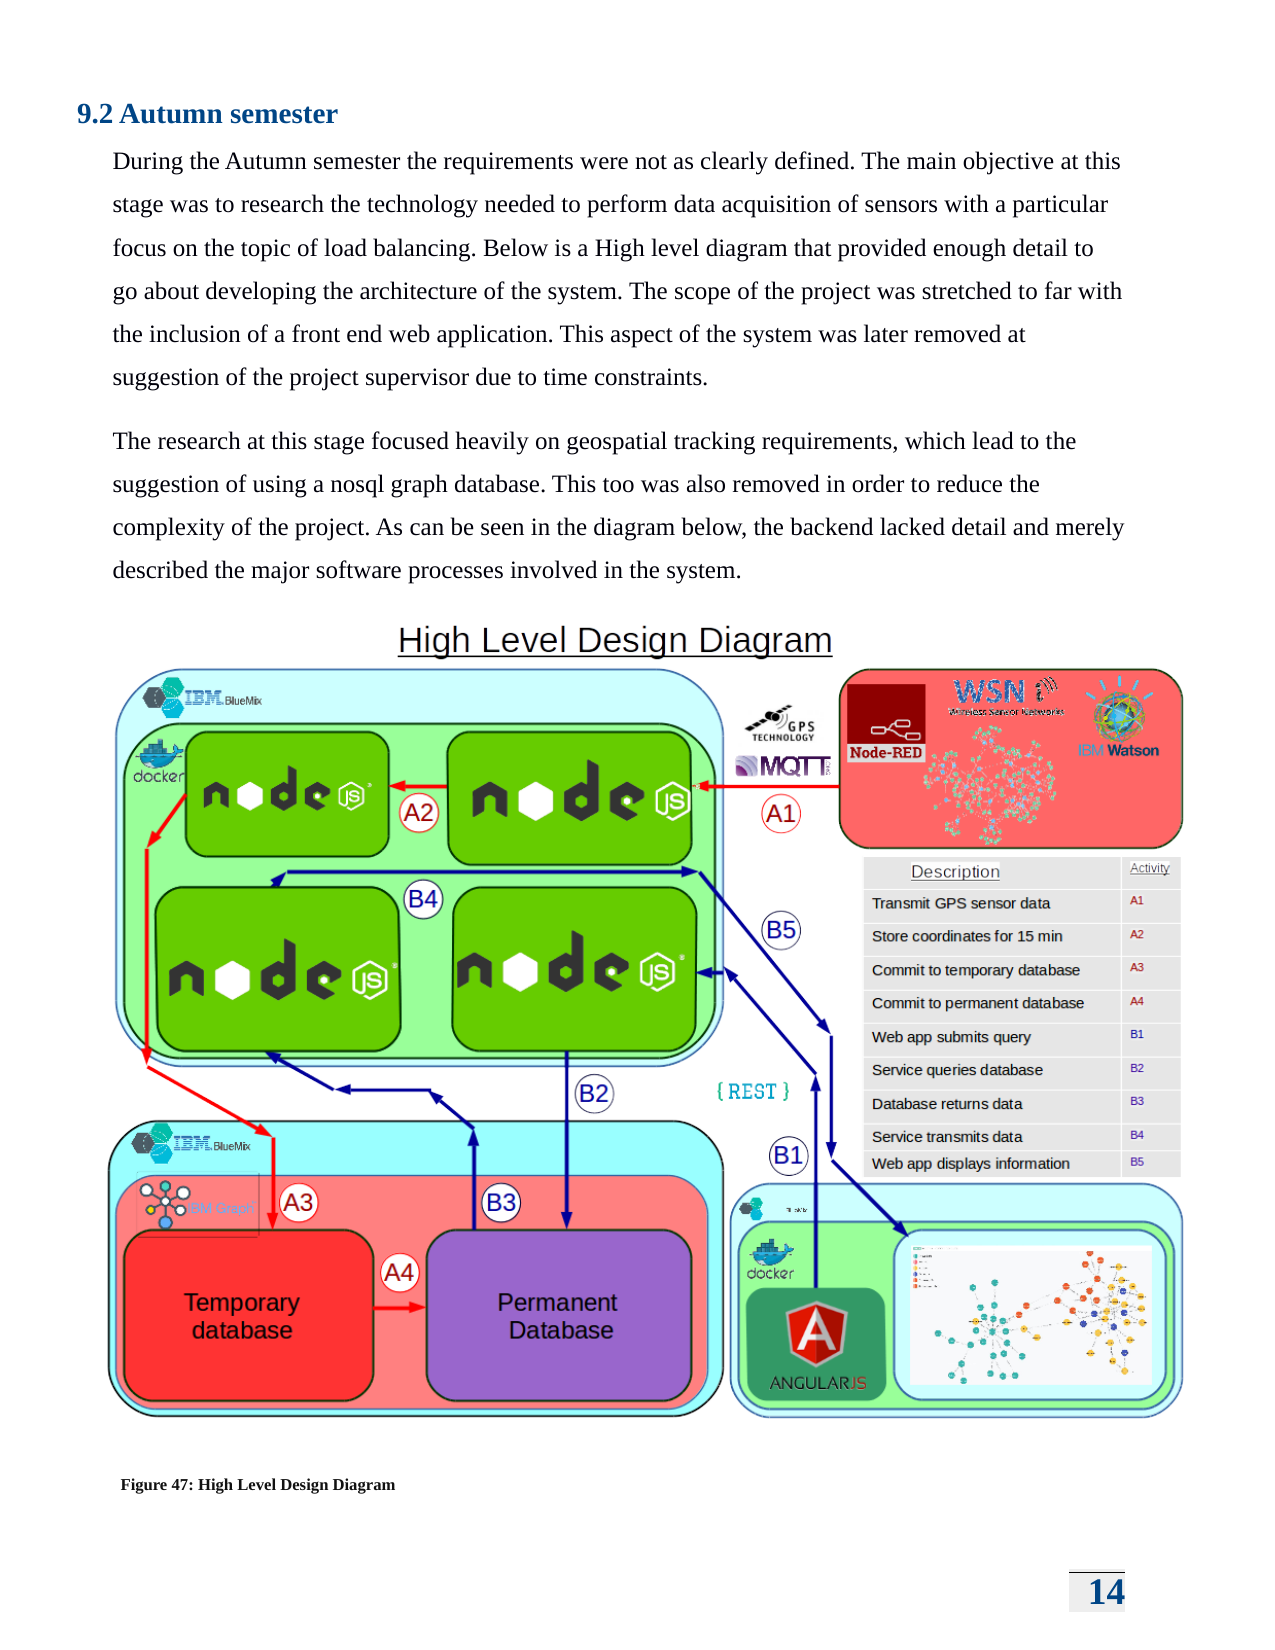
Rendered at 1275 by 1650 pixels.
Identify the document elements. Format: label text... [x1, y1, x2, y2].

text During the Autumn semester the requirements were not as clearly defined. The main objective at this stage was to research the technology needed to perform data acquisition of sensors with a particular focus on the topic of load balancing. Below is a High level diagram that provided enough detail to go about developing the architecture of the system. The scope of the project was stretched to far with the inclusion of a front end web application. This aspect of the system was later removed at suggestion of the project supervisor due to time constraints. [112, 146, 1125, 391]
picture [100, 607, 1189, 1424]
text [82, 608, 120, 1494]
text The research at this stage focused heavily on geospatial tracking requirements, which lead to the suggestion of using a nosql graph database. This too was also removed in order to reduce the complexity of the project. As can be seen in the diagram below, the backend lacked detail and merely described the major software processes involved in the system. [112, 426, 1125, 584]
text Figure 47: High Level Design Diagram [120, 620, 1207, 1494]
subtitle 9.2 Autumn semester [74, 96, 1125, 129]
